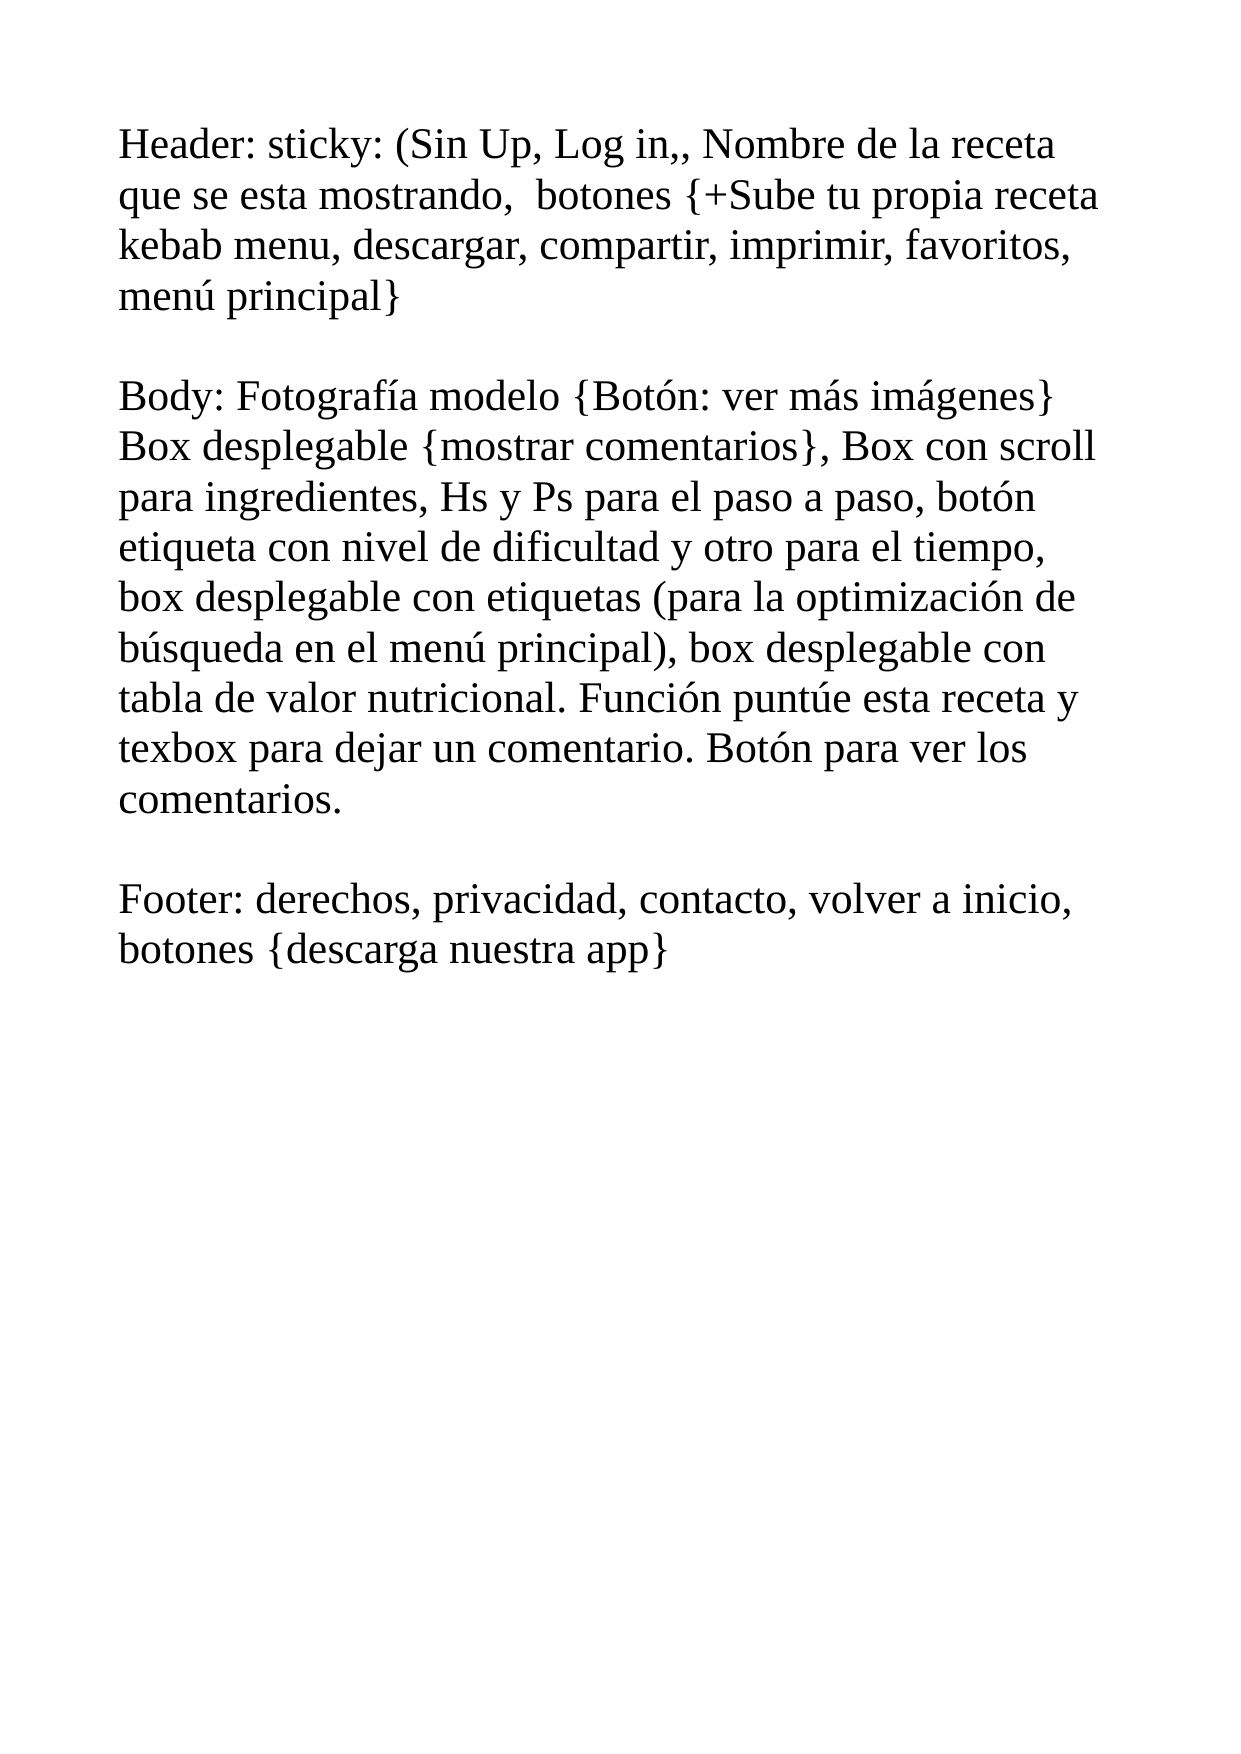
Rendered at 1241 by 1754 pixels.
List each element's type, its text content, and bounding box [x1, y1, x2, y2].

text Header: sticky: (Sin Up, Log in,, Nombre de la receta que se esta mostrando, botones {+Sube tu propia receta kebab menu, descargar, compartir, imprimir, favoritos, menú principal} [118, 118, 1122, 319]
text Body: Fotografía modelo {Botón: ver más imágenes} Box desplegable {mostrar comentarios}, Box con scroll para ingredientes, Hs y Ps para el paso a paso, botón etiqueta con nivel de dificultad y otro para el tiempo, box desplegable con etiquetas (para la optimización de búsqueda en el menú principal), box desplegable con tabla de valor nutricional. Función puntúe esta receta y texbox para dejar un comentario. Botón para ver los comentarios. [118, 370, 1122, 822]
text Footer: derechos, privacidad, contacto, volver a inicio, botones {descarga nuestra app} [118, 873, 1122, 973]
